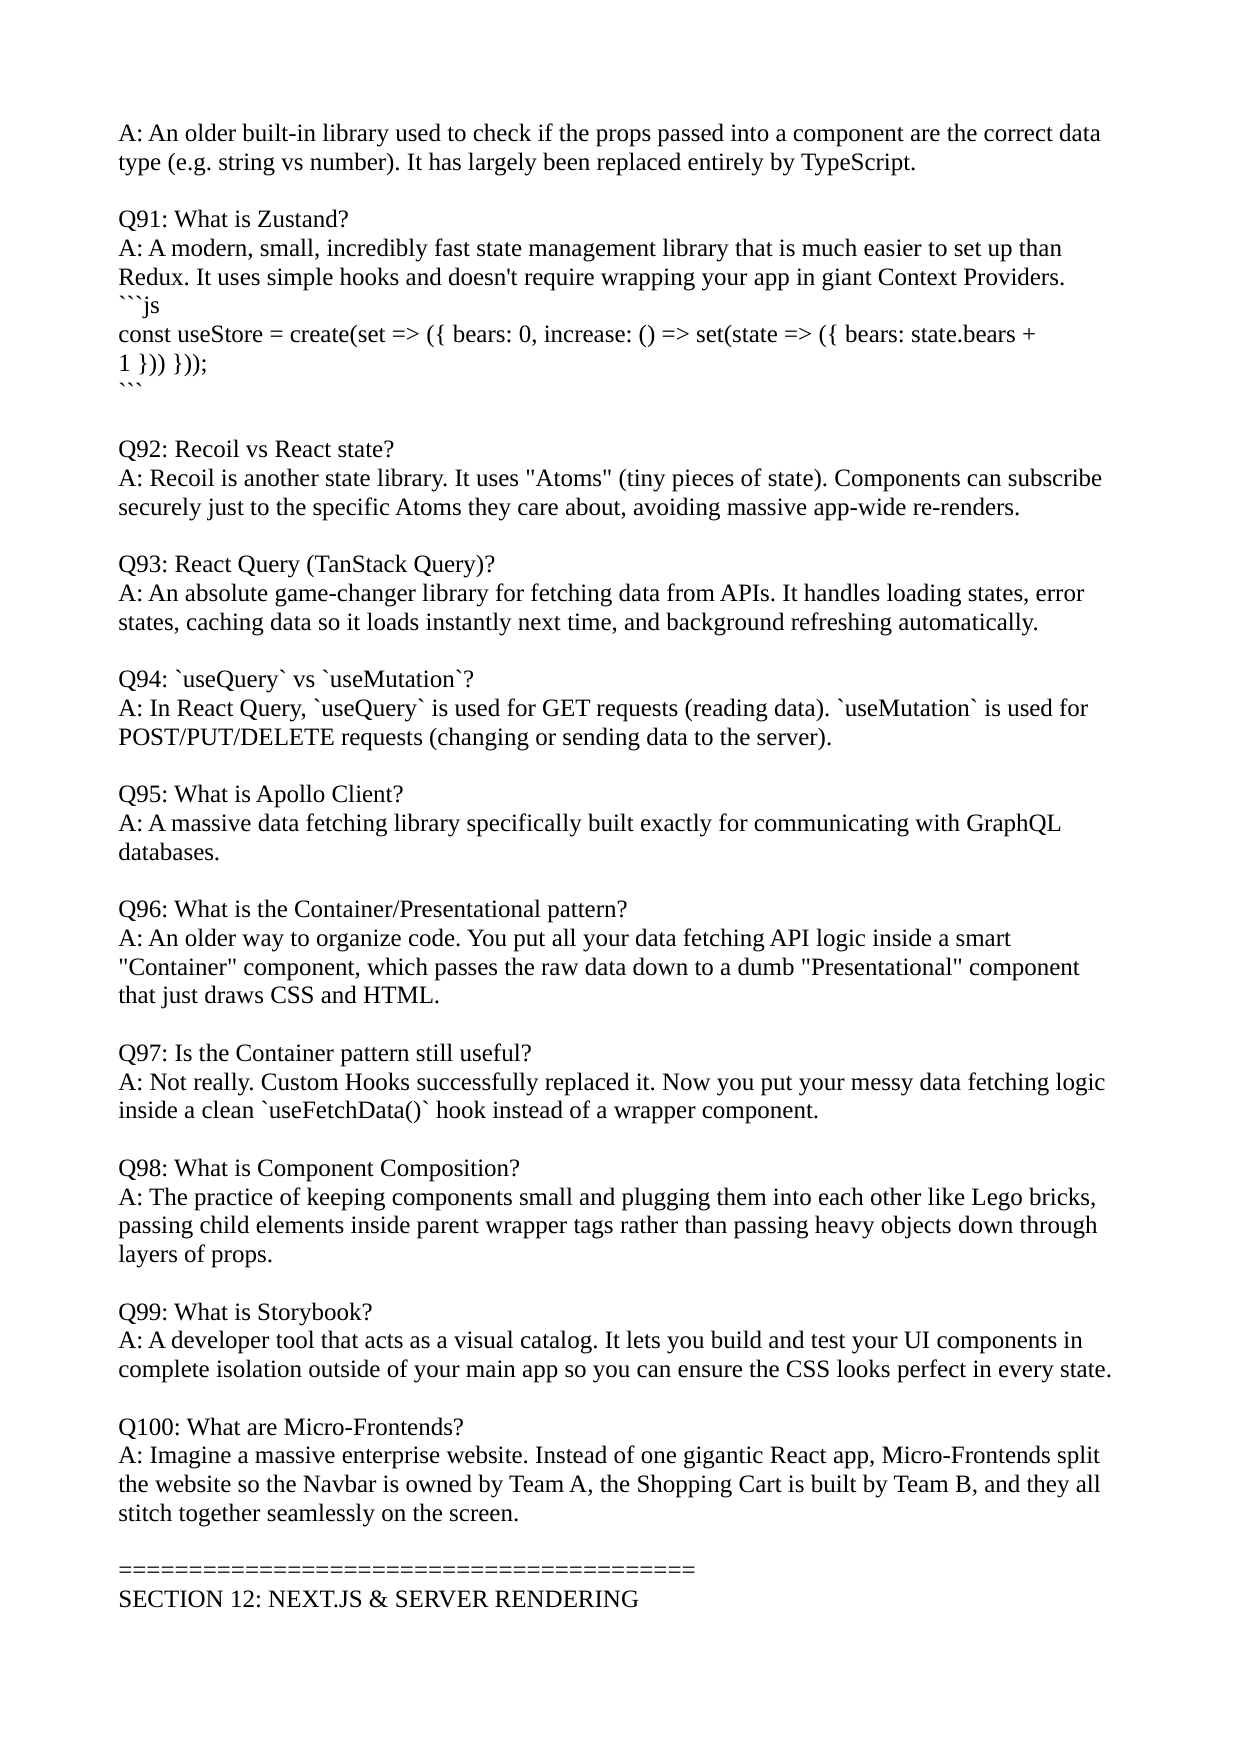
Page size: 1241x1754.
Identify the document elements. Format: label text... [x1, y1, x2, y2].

text Q93: React Query (TanStack Query)? [118, 549, 1122, 578]
text A: An older way to organize code. You put all your data fetching API logic inside a smart "Container" component, which passes the raw data down to a dumb "Presentational" component that just draws CSS and HTML. [118, 923, 1122, 1009]
text A: Recoil is another state library. It uses "Atoms" (tiny pieces of state). Components can subscribe securely just to the specific Atoms they care about, avoiding massive app-wide re-renders. [118, 463, 1122, 521]
text Q94: `useQuery` vs `useMutation`? [118, 664, 1122, 693]
text ``` [118, 377, 1122, 406]
text Q97: Is the Container pattern still useful? [118, 1038, 1122, 1067]
text Q95: What is Apollo Client? [118, 779, 1122, 808]
text A: Not really. Custom Hooks successfully replaced it. Now you put your messy data fetching logic inside a clean `useFetchData()` hook instead of a wrapper component. [118, 1067, 1122, 1124]
text A: Imagine a massive enterprise website. Instead of one gigantic React app, Micro-Frontends split the website so the Navbar is owned by Team A, the Shopping Cart is built by Team B, and they all stitch together seamlessly on the screen. [118, 1441, 1122, 1527]
text Q96: What is the Container/Presentational pattern? [118, 894, 1122, 923]
text SECTION 12: NEXT.JS & SERVER RENDERING [118, 1584, 1122, 1613]
text A: A modern, small, incredibly fast state management library that is much easier to set up than Redux. It uses simple hooks and doesn't require wrapping your app in giant Context Providers. [118, 233, 1122, 291]
text A: In React Query, `useQuery` is used for GET requests (reading data). `useMutation` is used for POST/PUT/DELETE requests (changing or sending data to the server). [118, 693, 1122, 751]
text ========================================= [118, 1556, 1122, 1584]
text const useStore = create(set => ({ bears: 0, increase: () => set(state => ({ bears: state.bears + 1 })) })); [118, 319, 1122, 377]
text Q91: What is Zustand? [118, 204, 1122, 233]
text Q98: What is Component Composition? [118, 1153, 1122, 1182]
text A: A massive data fetching library specifically built exactly for communicating with GraphQL databases. [118, 808, 1122, 866]
text A: An older built-in library used to check if the props passed into a component are the correct data type (e.g. string vs number). It has largely been replaced entirely by TypeScript. [118, 118, 1122, 176]
text ```js [118, 291, 1122, 319]
text Q99: What is Storybook? [118, 1297, 1122, 1326]
text A: A developer tool that acts as a visual catalog. It lets you build and test your UI components in complete isolation outside of your main app so you can ensure the CSS looks perfect in every state. [118, 1326, 1122, 1383]
text Q100: What are Micro-Frontends? [118, 1412, 1122, 1441]
text Q92: Recoil vs React state? [118, 434, 1122, 463]
text A: The practice of keeping components small and plugging them into each other like Lego bricks, passing child elements inside parent wrapper tags rather than passing heavy objects down through layers of props. [118, 1182, 1122, 1268]
text A: An absolute game-changer library for fetching data from APIs. It handles loading states, error states, caching data so it loads instantly next time, and background refreshing automatically. [118, 578, 1122, 636]
